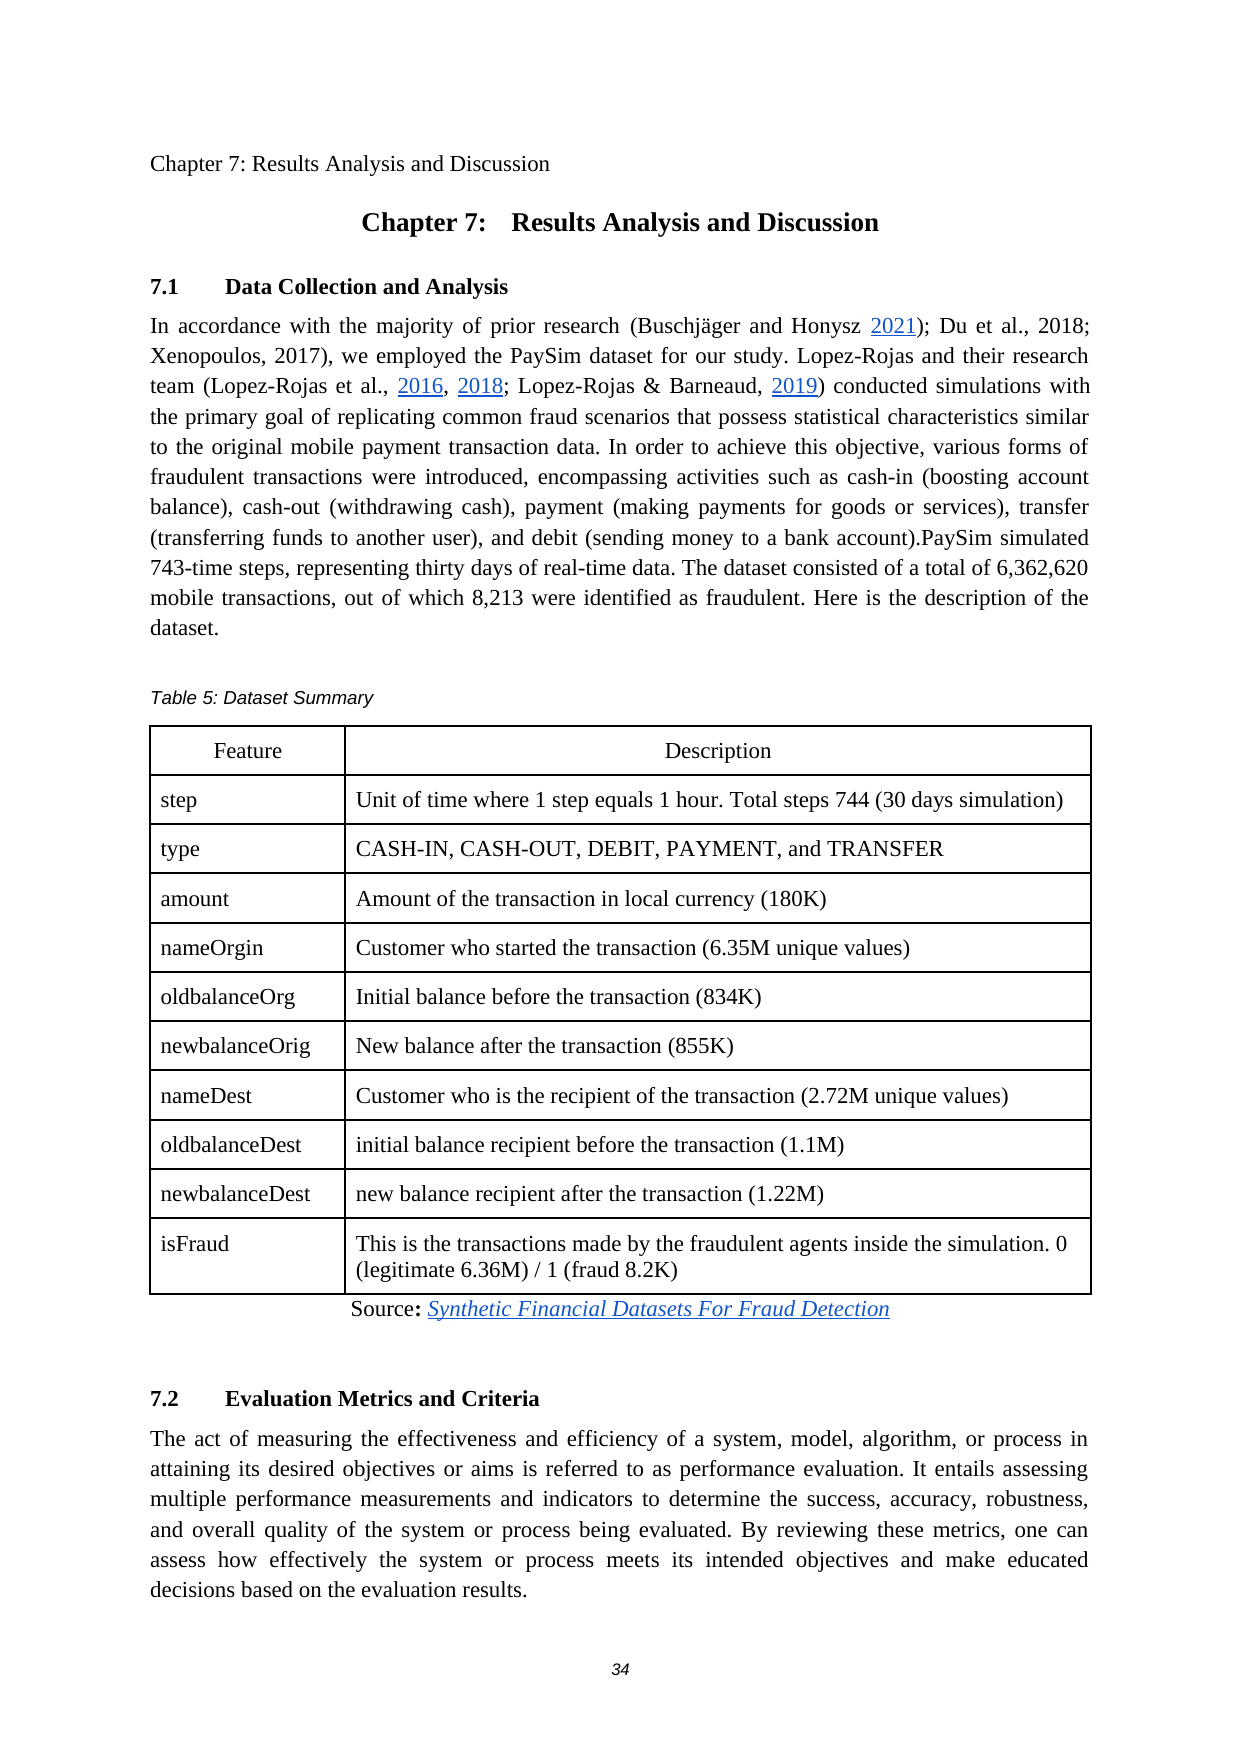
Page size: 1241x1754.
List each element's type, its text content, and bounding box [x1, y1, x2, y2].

table_cell nameOrgin [151, 924, 344, 971]
table_cell Customer who started the transaction (6.35M unique values) [346, 924, 1090, 971]
subtitle Evaluation Metrics and Criteria [150, 1386, 1091, 1412]
table_cell isFraud [151, 1219, 344, 1293]
table_cell Amount of the transaction in local currency (180K) [346, 874, 1090, 922]
table_cell This is the transactions made by the fraudulent agents inside the simulation. 0 (legitimate 6.36M) / 1 (fraud 8.2K) [346, 1219, 1090, 1293]
table_cell type [151, 825, 344, 872]
table_cell newbalanceDest [151, 1170, 344, 1217]
text In accordance with the majority of prior research (Buschjäger and Honysz 2021); Du et al., 2018; Xenopoulos, 2017), we employed the PaySim dataset for our study. Lopez-Rojas and their research team (Lopez-Rojas et al., 2016, 2018; Lopez-Rojas & Barneaud, 2019) conducted simulations with the primary goal of replicating common fraud scenarios that possess statistical characteristics similar to the original mobile payment transaction data. In order to achieve this objective, various forms of fraudulent transactions were introduced, encompassing activities such as cash-in (boosting account balance), cash-out (withdrawing cash), payment (making payments for goods or services), transfer (transferring funds to another user), and debit (sending money to a bank account).PaySim simulated 743-time steps, representing thirty days of real-time data. The dataset consisted of a total of 6,362,620 mobile transactions, out of which 8,213 were identified as fraudulent. Here is the description of the dataset. [150, 312, 1091, 641]
table_cell oldbalanceOrg [151, 973, 344, 1020]
table_header Description [346, 727, 1090, 774]
table_cell nameDest [151, 1071, 344, 1119]
table_cell Initial balance before the transaction (834K) [346, 973, 1090, 1020]
subtitle Results Analysis and Discussion [150, 206, 1091, 237]
text Source: Synthetic Financial Datasets For Fraud Detection [150, 1295, 1091, 1321]
table_cell step [151, 776, 344, 823]
table_cell Unit of time where 1 step equals 1 hour. Total steps 744 (30 days simulation) [346, 776, 1090, 823]
table_header Feature [151, 727, 344, 774]
text Table 5: Dataset Summary [150, 687, 1091, 709]
table_cell new balance recipient after the transaction (1.22M) [346, 1170, 1090, 1217]
text The act of measuring the effectiveness and efficiency of a system, model, algorithm, or process in attaining its desired objectives or aims is referred to as performance evaluation. It entails assessing multiple performance measurements and indicators to determine the success, accuracy, robustness, and overall quality of the system or process being evaluated. By reviewing these metrics, one can assess how effectively the system or process meets its intended objectives and make educated decisions based on the evaluation results. [150, 1425, 1091, 1602]
table_cell New balance after the transaction (855K) [346, 1022, 1090, 1069]
table_cell CASH-IN, CASH-OUT, DEBIT, PAYMENT, and TRANSFER [346, 825, 1090, 872]
table_cell Customer who is the recipient of the transaction (2.72M unique values) [346, 1071, 1090, 1119]
subtitle Data Collection and Analysis [150, 273, 1091, 299]
table_cell oldbalanceDest [151, 1121, 344, 1168]
table_cell amount [151, 874, 344, 922]
table_cell newbalanceOrig [151, 1022, 344, 1069]
table_cell initial balance recipient before the transaction (1.1M) [346, 1121, 1090, 1168]
